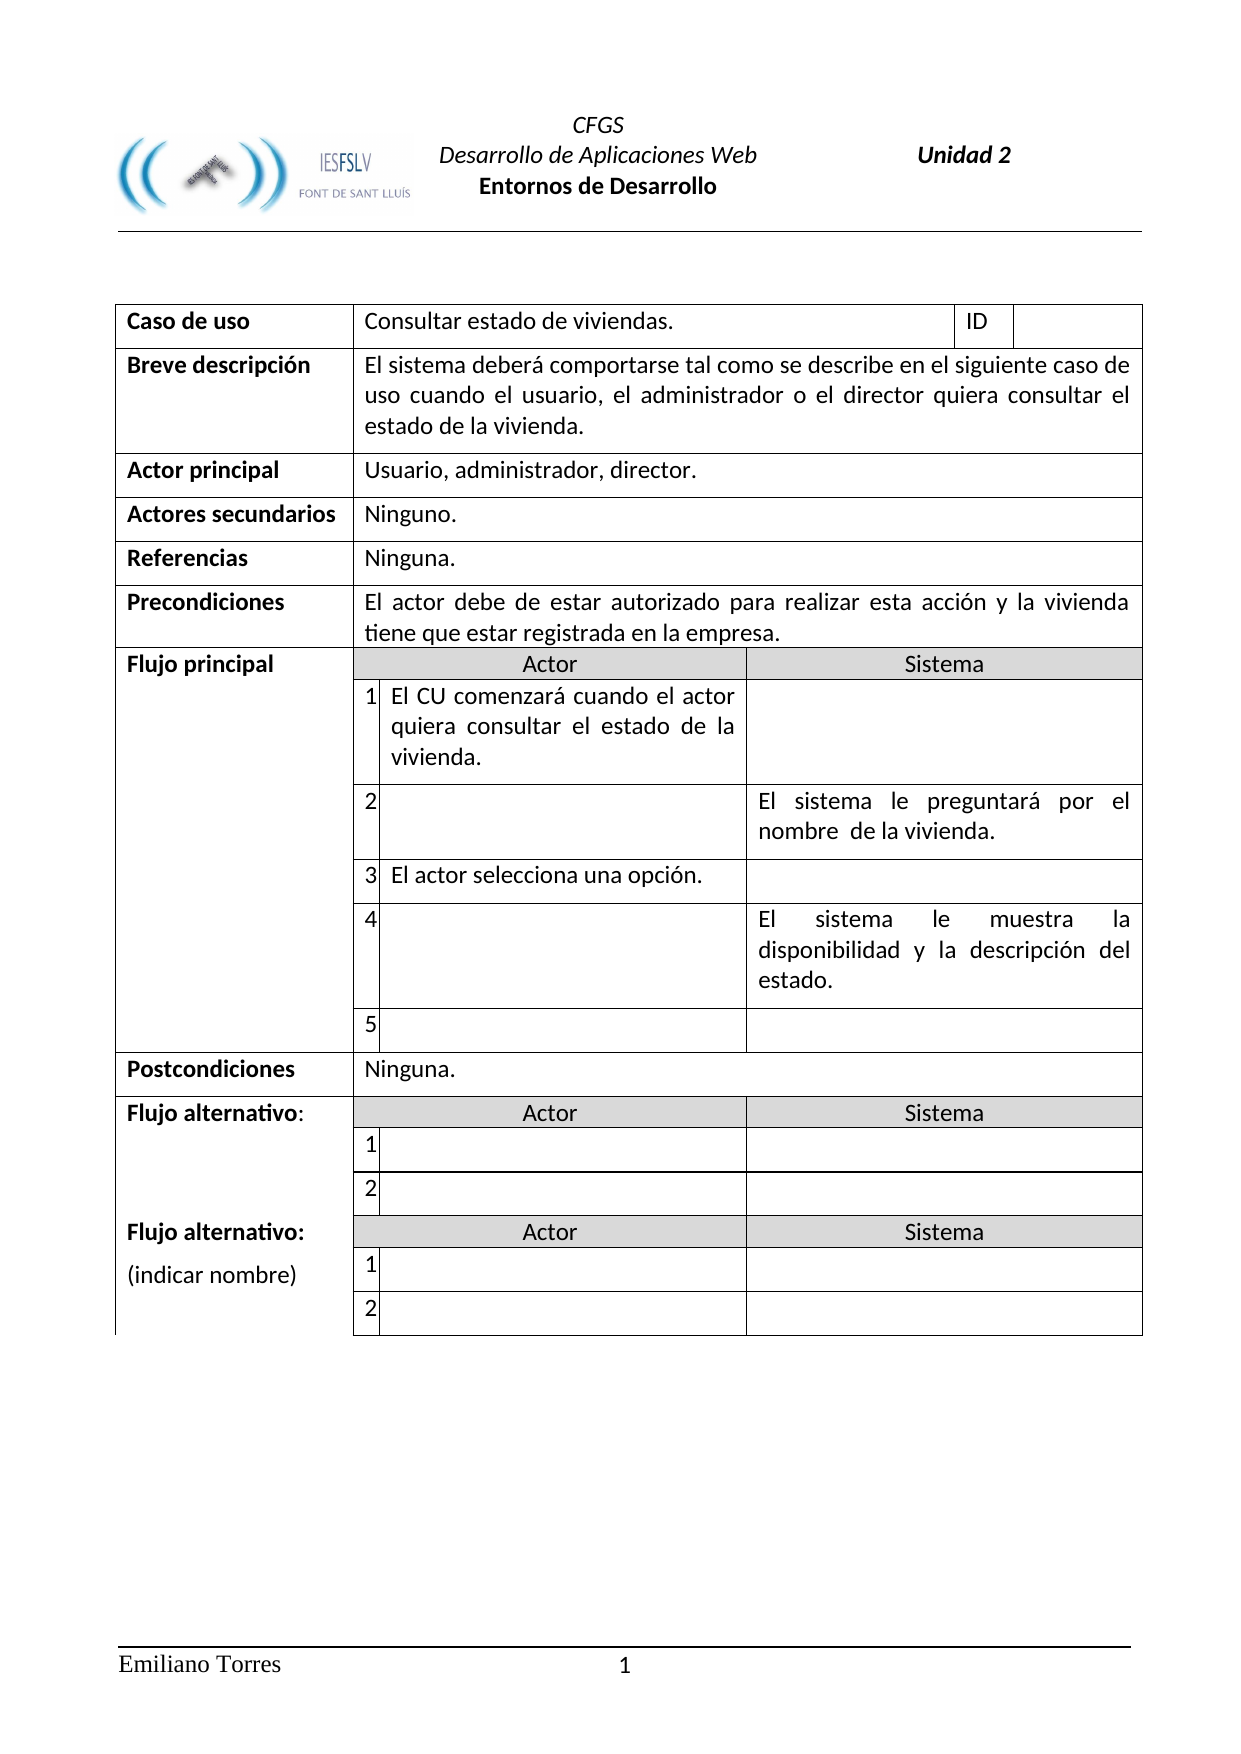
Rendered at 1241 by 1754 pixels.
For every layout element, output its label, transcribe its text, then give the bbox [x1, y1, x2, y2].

table_cell 4 [354, 904, 379, 1008]
table_cell El CU comenzará cuando el actor quiera consultar el estado de la vivienda. [380, 680, 746, 784]
table_cell 1 [354, 1248, 379, 1291]
table_cell [747, 860, 1142, 902]
table_cell Referencias [116, 542, 353, 585]
table_cell 1 [354, 1128, 379, 1171]
table_header [1014, 305, 1142, 348]
table_cell Usuario, administrador, director. [354, 454, 1142, 497]
table_cell Actor [354, 1097, 746, 1127]
table_cell [747, 1009, 1142, 1052]
table_cell 3 [354, 860, 379, 902]
table_cell Flujo principal [116, 648, 353, 1052]
table_cell [380, 1009, 746, 1052]
picture [114, 133, 414, 216]
table_cell 1 [354, 680, 379, 784]
table_cell [747, 1173, 1142, 1215]
table_cell El sistema le muestra la disponibilidad y la descripción del estado. [747, 904, 1142, 1008]
table_header Caso de uso [116, 305, 353, 348]
table_header ID [955, 305, 1013, 348]
table_cell 2 [354, 1173, 379, 1215]
table_cell [380, 904, 746, 1008]
table_cell Postcondiciones [116, 1053, 353, 1096]
table_cell Ninguna. [354, 542, 1142, 585]
table_cell El actor selecciona una opción. [380, 860, 746, 902]
table_cell Ninguno. [354, 498, 1142, 541]
table_cell 2 [354, 785, 379, 858]
table_cell Sistema [747, 1097, 1142, 1127]
table_cell El actor debe de estar autorizado para realizar esta acción y la vivienda tiene que estar registrada en la empresa. [354, 586, 1142, 647]
table_cell [380, 1292, 746, 1335]
table_cell 5 [354, 1009, 379, 1052]
table_cell Actor [354, 648, 746, 679]
table_cell Actor [354, 1216, 746, 1247]
table_cell [380, 1173, 746, 1215]
table_cell [747, 680, 1142, 784]
table_cell El sistema le preguntará por el nombre de la vivienda. [747, 785, 1142, 858]
table_cell [380, 785, 746, 858]
table_cell [747, 1292, 1142, 1335]
table_cell Sistema [747, 648, 1142, 679]
table_cell [380, 1248, 746, 1291]
table_cell [747, 1128, 1142, 1171]
table_cell Actores secundarios [116, 498, 353, 541]
table_cell 2 [354, 1292, 379, 1335]
table_cell Flujo alternativo: [116, 1097, 353, 1215]
table_cell Actor principal [116, 454, 353, 497]
table_cell Precondiciones [116, 586, 353, 647]
table_cell [747, 1248, 1142, 1291]
table_cell Flujo alternativo: (indicar nombre) [116, 1215, 353, 1335]
table_cell El sistema deberá comportarse tal como se describe en el siguiente caso de uso cuando el usuario, el administrador o el director quiera consultar el estado de la vivienda. [354, 349, 1142, 453]
table_cell Ninguna. [354, 1053, 1142, 1096]
table_cell Sistema [747, 1216, 1142, 1247]
table_header Consultar estado de viviendas. [354, 305, 954, 348]
table_cell [380, 1128, 746, 1171]
table_cell Breve descripción [116, 349, 353, 453]
